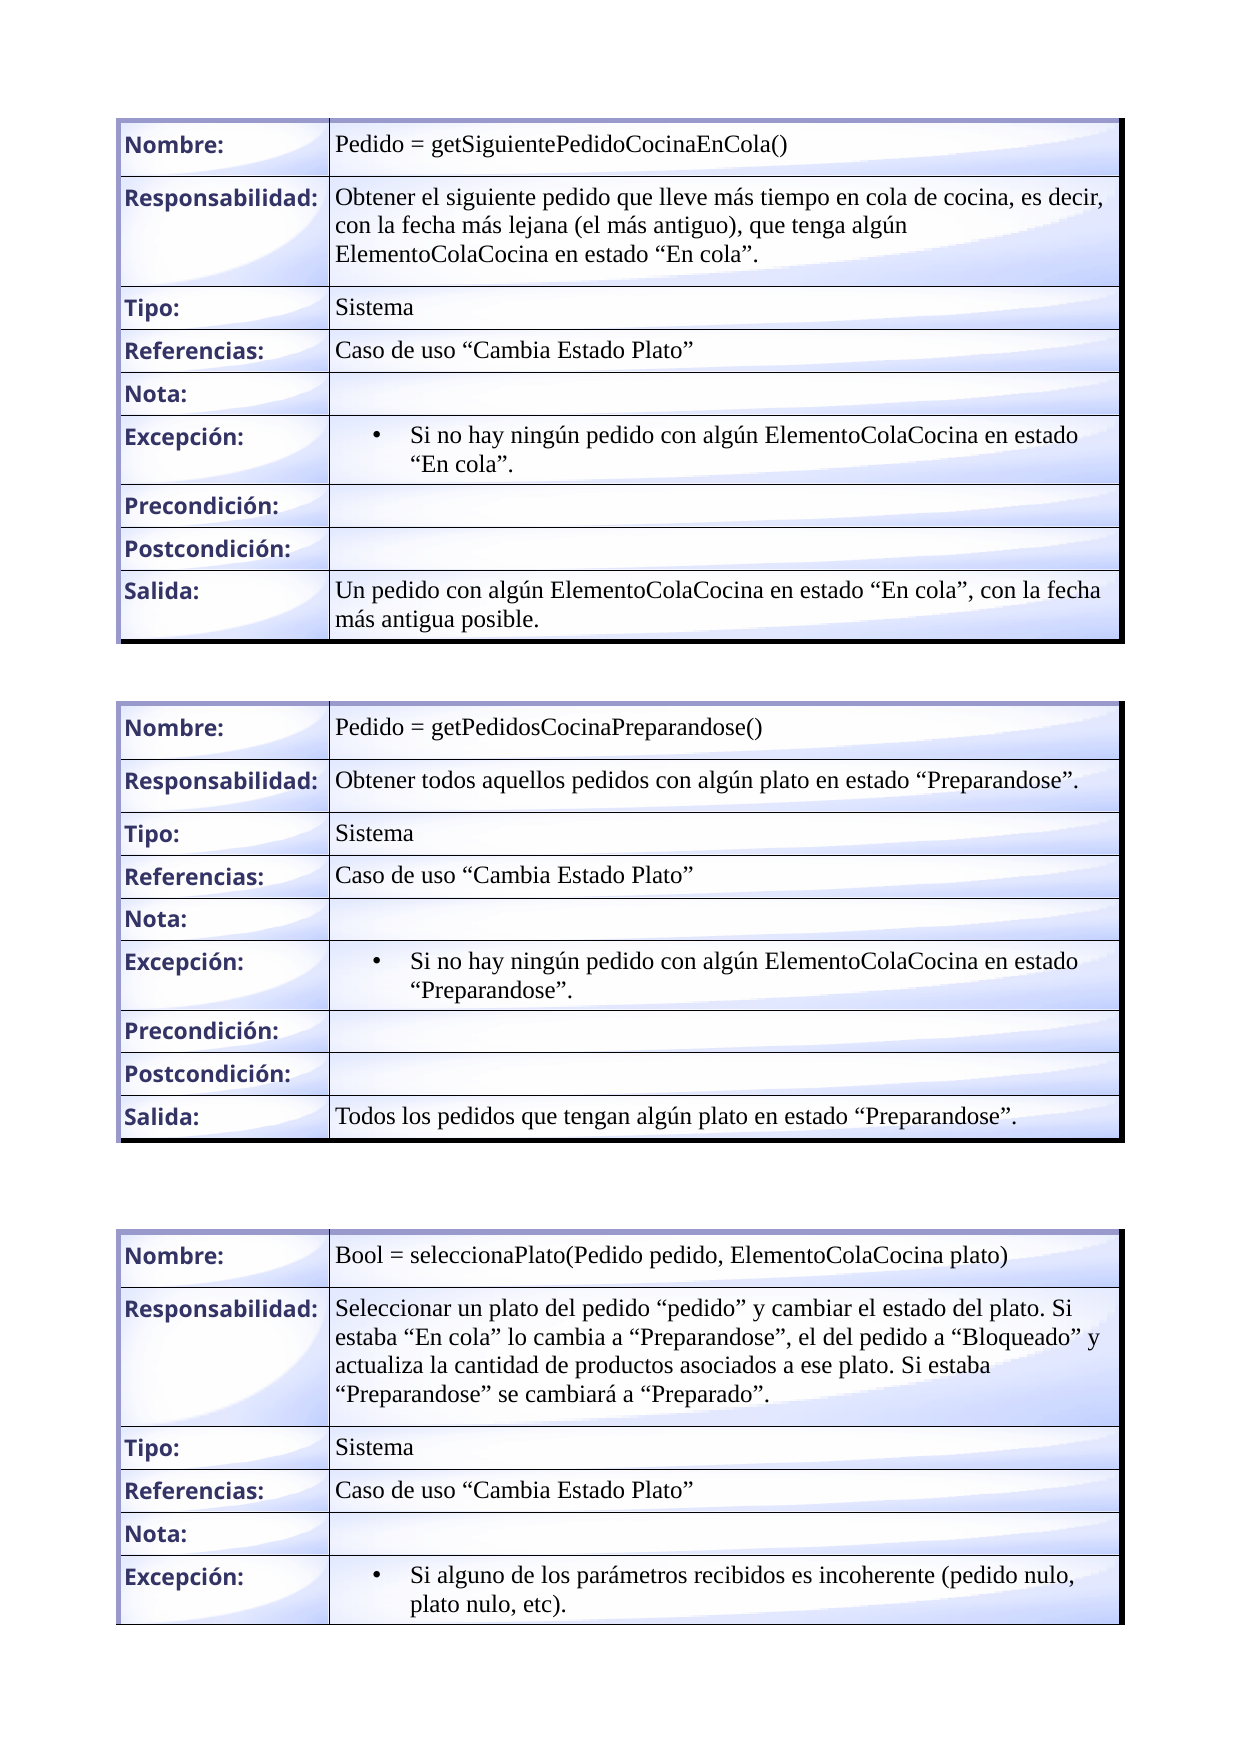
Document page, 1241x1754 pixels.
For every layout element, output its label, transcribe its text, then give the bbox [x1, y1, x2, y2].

table_header Nombre: [121, 1235, 329, 1287]
table_cell Sistema [330, 1427, 1119, 1469]
table_cell Excepción: [121, 1556, 329, 1624]
table_cell Precondición: [121, 485, 329, 527]
table_header Pedido = getSiguientePedidoCocinaEnCola() [330, 123, 1119, 176]
table_cell Seleccionar un plato del pedido “pedido” y cambiar el estado del plato. Si estaba “En cola” lo cambia a “Preparandose”, el del pedido a “Bloqueado” y actualiza la cantidad de productos asociados a ese plato. Si estaba “Preparandose” se cambiará a “Preparado”. [330, 1288, 1119, 1426]
table_cell [330, 1513, 1119, 1555]
table_cell [330, 1011, 1119, 1052]
table_header Pedido = getPedidosCocinaPreparandose() [330, 706, 1119, 759]
table_cell Tipo: [121, 1427, 329, 1469]
table_header Nombre: [121, 123, 329, 176]
table_cell [330, 485, 1119, 527]
table_cell Excepción: [121, 941, 329, 1009]
table_cell [330, 1053, 1119, 1095]
table_cell Si no hay ningún pedido con algún ElementoColaCocina en estado “En cola”. [330, 416, 1119, 484]
table_header Bool = seleccionaPlato(Pedido pedido, ElementoColaCocina plato) [330, 1235, 1119, 1287]
table_cell [330, 899, 1119, 940]
table_cell Sistema [330, 287, 1119, 329]
table_cell Referencias: [121, 1470, 329, 1512]
table_cell Tipo: [121, 813, 329, 855]
table_cell Responsabilidad: [121, 1288, 329, 1426]
table_cell Si no hay ningún pedido con algún ElementoColaCocina en estado “Preparandose”. [330, 941, 1119, 1009]
table_cell Responsabilidad: [121, 760, 329, 812]
table_cell Todos los pedidos que tengan algún plato en estado “Preparandose”. [330, 1096, 1119, 1138]
table_cell Nota: [121, 373, 329, 415]
table_cell Precondición: [121, 1011, 329, 1052]
table_cell Salida: [121, 571, 329, 638]
table_cell Nota: [121, 1513, 329, 1555]
table_cell Salida: [121, 1096, 329, 1138]
table_cell Responsabilidad: [121, 177, 329, 286]
table_cell Postcondición: [121, 528, 329, 569]
table_cell Obtener el siguiente pedido que lleve más tiempo en cola de cocina, es decir, con la fecha más lejana (el más antiguo), que tenga algún ElementoColaCocina en estado “En cola”. [330, 177, 1119, 286]
table_cell Sistema [330, 813, 1119, 855]
table_cell Tipo: [121, 287, 329, 329]
table_cell [330, 373, 1119, 415]
table_cell Caso de uso “Cambia Estado Plato” [330, 330, 1119, 372]
table_cell Un pedido con algún ElementoColaCocina en estado “En cola”, con la fecha más antigua posible. [330, 571, 1119, 638]
table_cell Caso de uso “Cambia Estado Plato” [330, 856, 1119, 898]
table_cell Si alguno de los parámetros recibidos es incoherente (pedido nulo, plato nulo, etc). Si el plato no pertenece al pedido. [330, 1556, 1119, 1624]
table_cell Postcondición: [121, 1053, 329, 1095]
table_cell Nota: [121, 899, 329, 940]
table_cell Obtener todos aquellos pedidos con algún plato en estado “Preparandose”. [330, 760, 1119, 812]
table_cell [330, 528, 1119, 569]
table_cell Excepción: [121, 416, 329, 484]
table_cell Referencias: [121, 856, 329, 898]
table_header Nombre: [121, 706, 329, 759]
table_cell Caso de uso “Cambia Estado Plato” [330, 1470, 1119, 1512]
table_cell Referencias: [121, 330, 329, 372]
